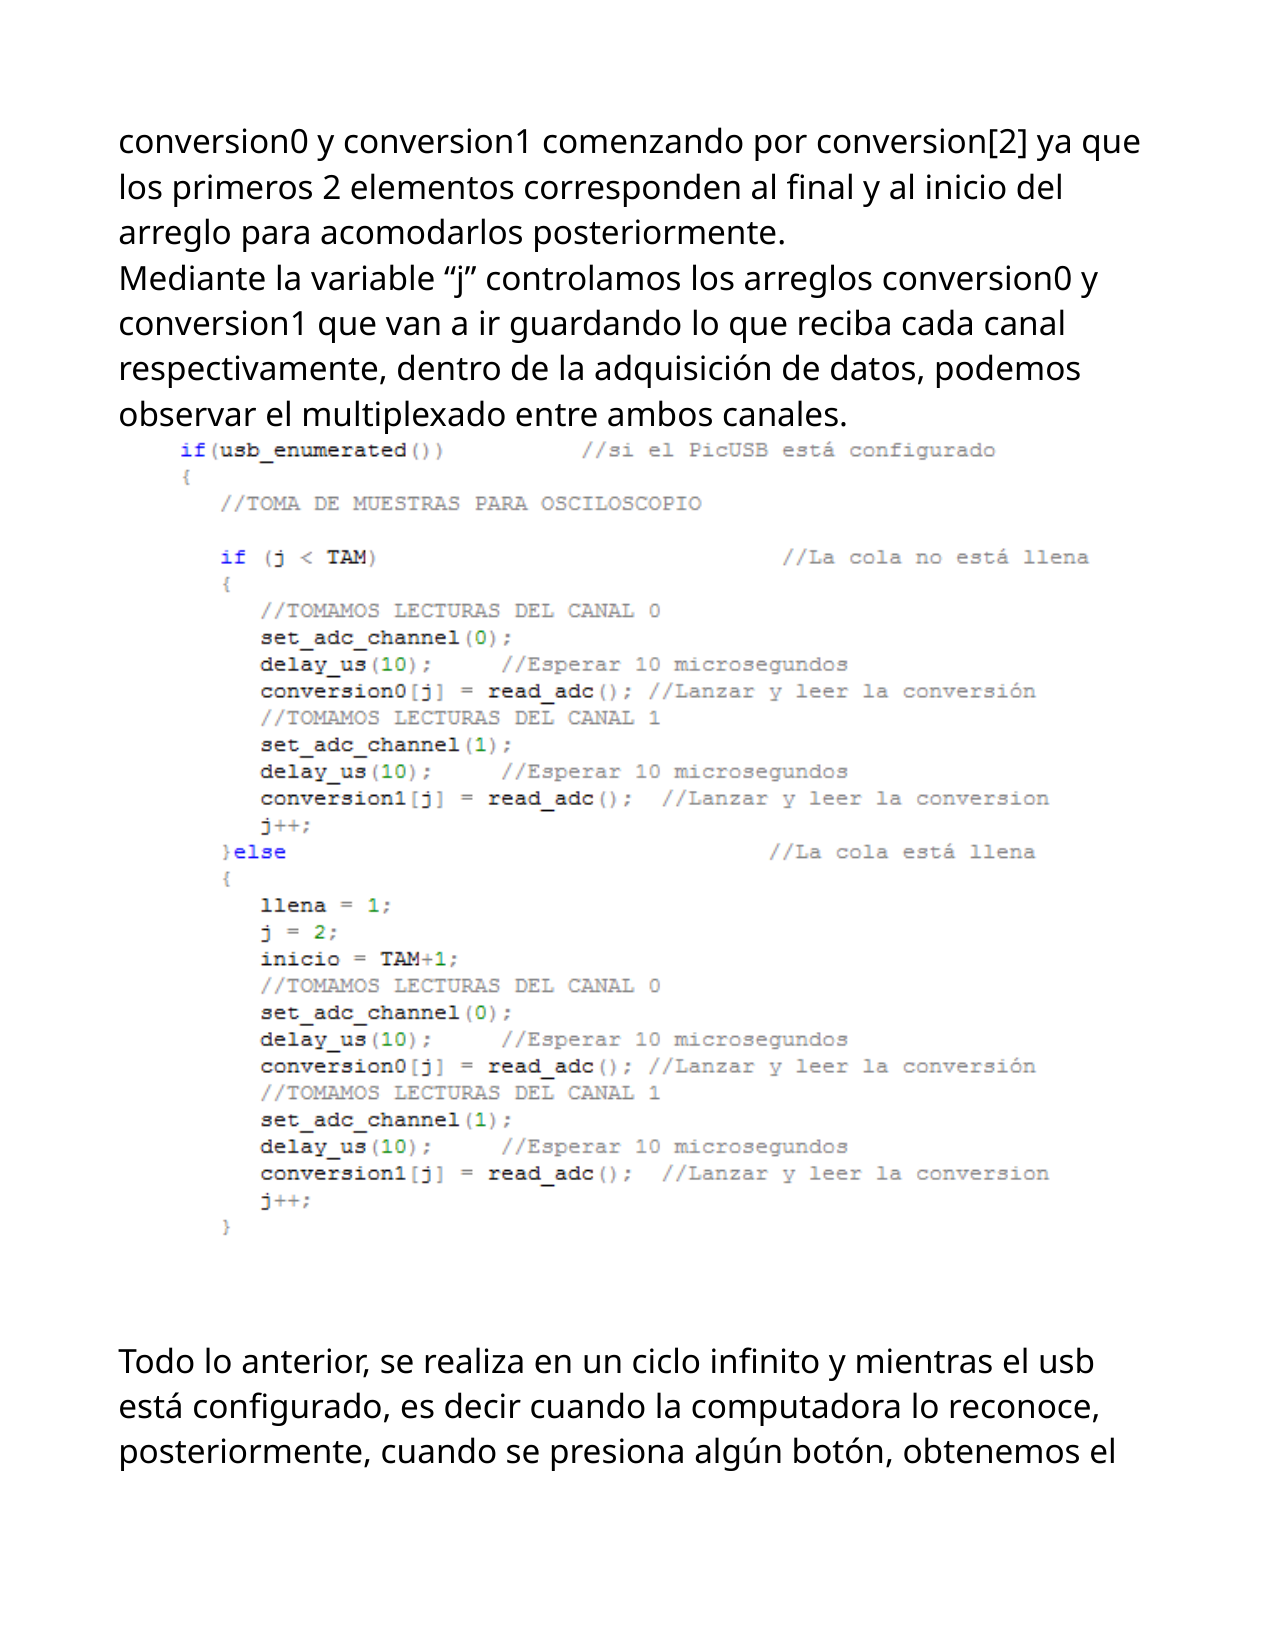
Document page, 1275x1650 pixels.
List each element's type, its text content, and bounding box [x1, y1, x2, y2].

picture [175, 436, 1100, 1247]
text Todo lo anterior, se realiza en un ciclo infinito y mientras el usb está configurado, es decir cuando la computadora lo reconoce, posteriormente, cuando se presiona algún botón, obtenemos el [118, 1337, 1157, 1474]
text Mediante la variable “j” controlamos los arreglos conversion0 y conversion1 que van a ir guardando lo que reciba cada canal respectivamente, dentro de la adquisición de datos, podemos observar el multiplexado entre ambos canales. [118, 254, 1157, 436]
text conversion0 y conversion1 comenzando por conversion[2] ya que los primeros 2 elementos corresponden al final y al inicio del arreglo para acomodarlos posteriormente. [118, 118, 1157, 254]
